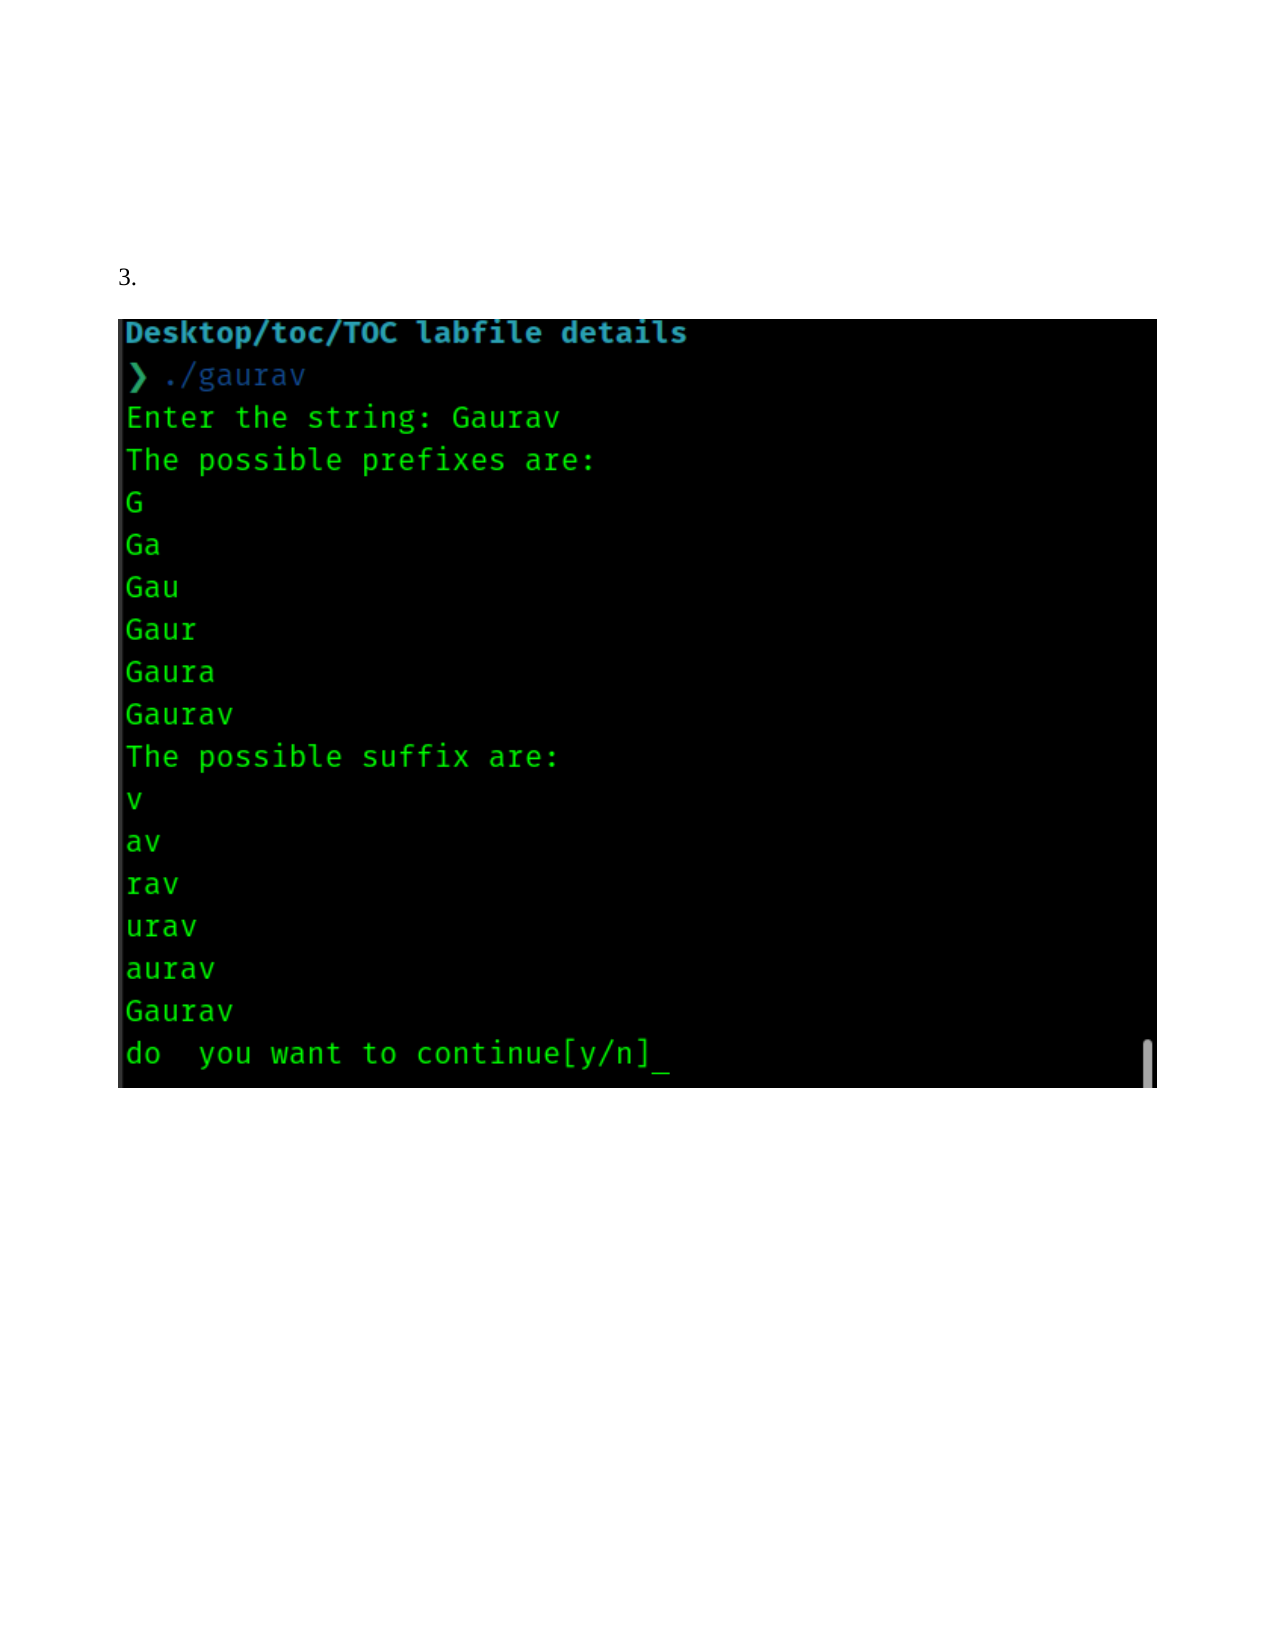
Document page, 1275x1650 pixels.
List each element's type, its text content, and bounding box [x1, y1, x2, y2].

picture [118, 319, 1157, 1088]
text 3. [118, 262, 1157, 291]
